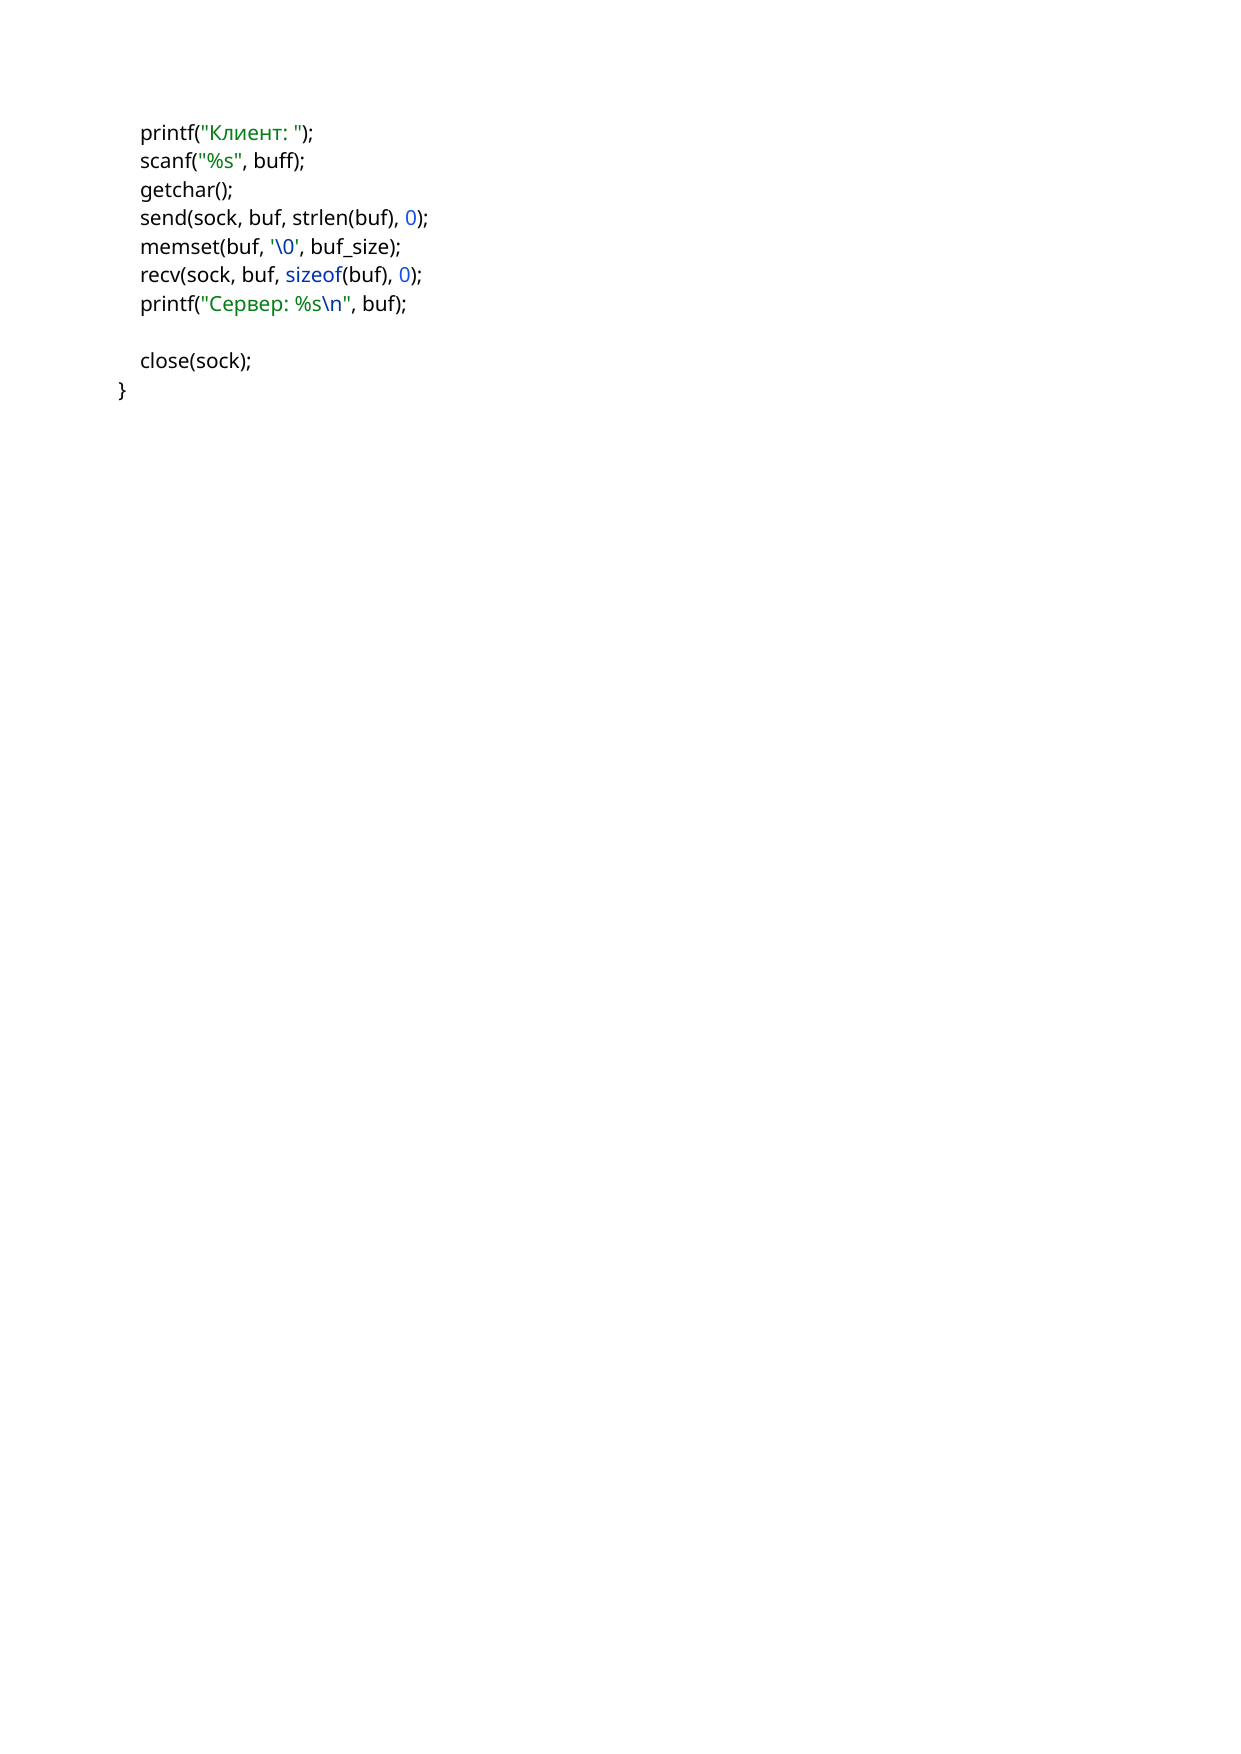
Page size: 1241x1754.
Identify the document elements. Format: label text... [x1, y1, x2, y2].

text printf("Клиент: "); scanf("%s", buff); getchar(); send(sock, buf, strlen(buf), 0); memset(buf, '\0', buf_size); recv(sock, buf, sizeof(buf), 0); printf("Сервер: %s\n", buf); close(sock); } [118, 118, 1122, 403]
